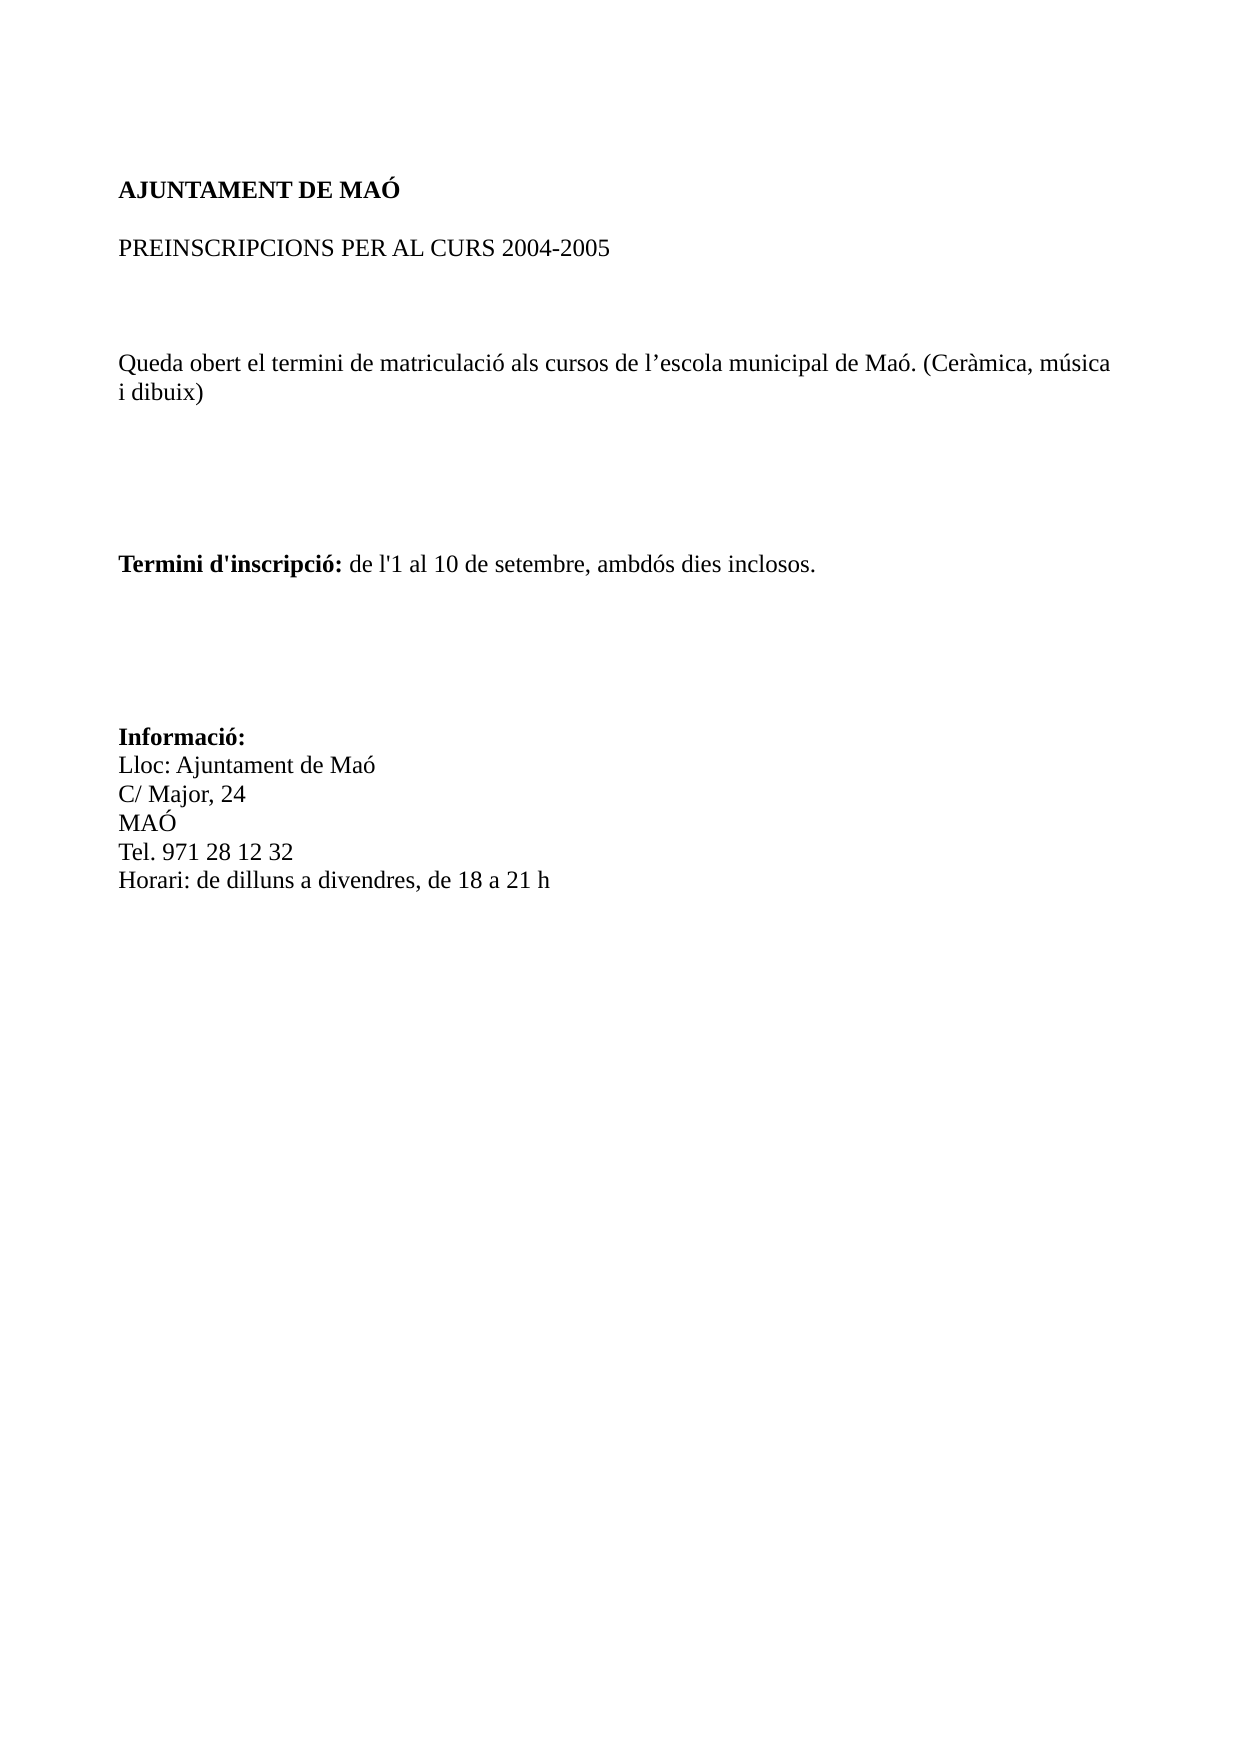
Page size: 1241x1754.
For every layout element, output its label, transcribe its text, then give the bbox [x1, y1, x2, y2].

text MAÓ [118, 808, 1122, 837]
text PREINSCRIPCIONS PER AL CURS 2004-2005 [118, 233, 1122, 262]
text Termini d'inscripció: de l'1 al 10 de setembre, ambdós dies inclosos. [118, 549, 1122, 578]
text C/ Major, 24 [118, 779, 1122, 808]
text Tel. 971 28 12 32 [118, 837, 1122, 866]
text Queda obert el termini de matriculació als cursos de l’escola municipal de Maó. (Ceràmica, música i dibuix) [118, 348, 1122, 406]
text Lloc: Ajuntament de Maó [118, 751, 1122, 779]
text Horari: de dilluns a divendres, de 18 a 21 h [118, 866, 1122, 894]
text AJUNTAMENT DE MAÓ [118, 176, 1122, 204]
text Informació: [118, 722, 1122, 751]
